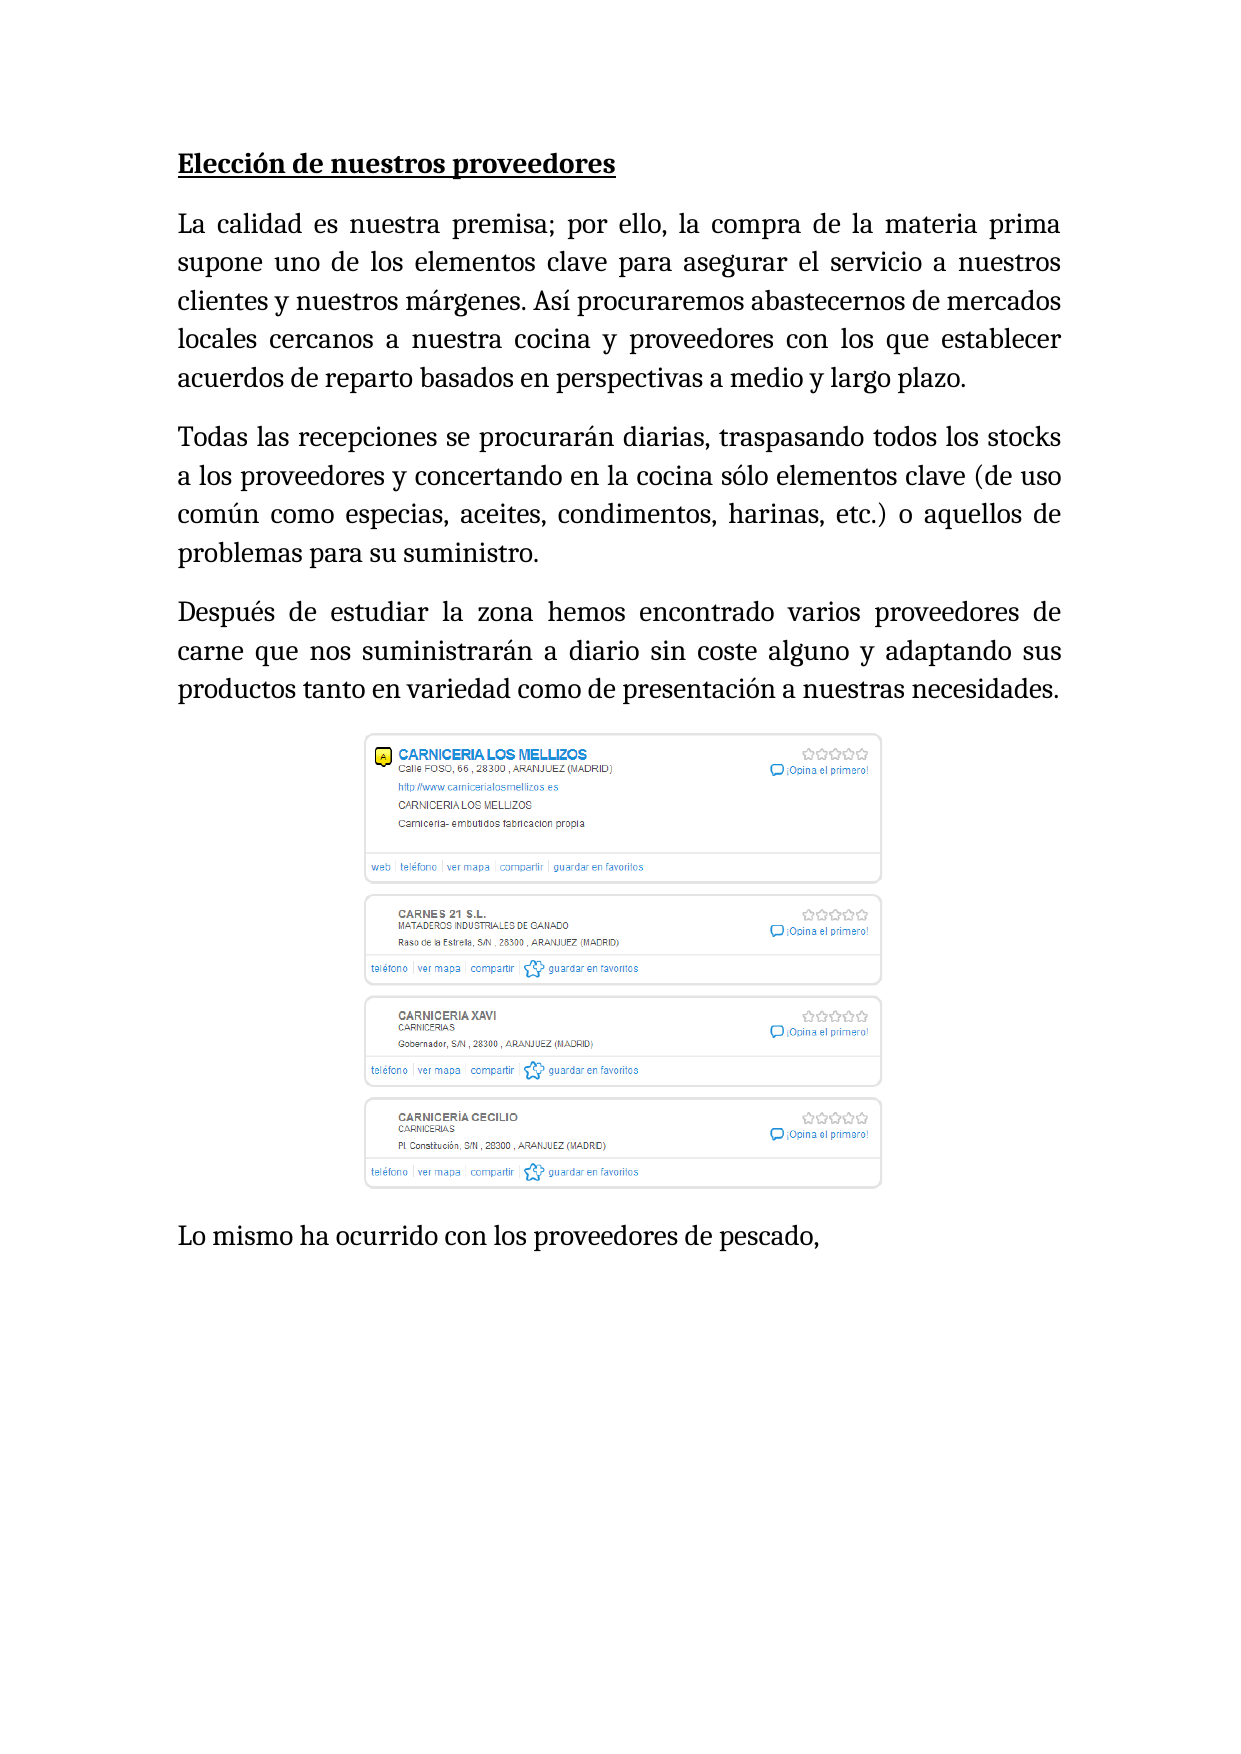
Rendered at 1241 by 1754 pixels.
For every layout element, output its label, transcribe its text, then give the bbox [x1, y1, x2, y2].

text Lo mismo ha ocurrido con los proveedores de pescado, [177, 1219, 1063, 1253]
text Todas las recepciones se procurarán diarias, traspasando todos los stocks a los proveedores y concertando en la cocina sólo elementos clave (de uso común como especias, aceites, condimentos, harinas, etc.) o aquellos de problemas para su suministro. [177, 421, 1063, 570]
picture [360, 732, 883, 1195]
text Elección de nuestros proveedores [177, 148, 1063, 181]
text La calidad es nuestra premisa; por ello, la compra de la materia prima supone uno de los elementos clave para asegurar el servicio a nuestros clientes y nuestros márgenes. Así procuraremos abastecernos de mercados locales cercanos a nuestra cocina y proveedores con los que establecer acuerdos de reparto basados en perspectivas a medio y largo plazo. [177, 207, 1063, 395]
text Después de estudiar la zona hemos encontrado varios proveedores de carne que nos suministrarán a diario sin coste alguno y adaptando sus productos tanto en variedad como de presentación a nuestras necesidades. [177, 596, 1063, 706]
